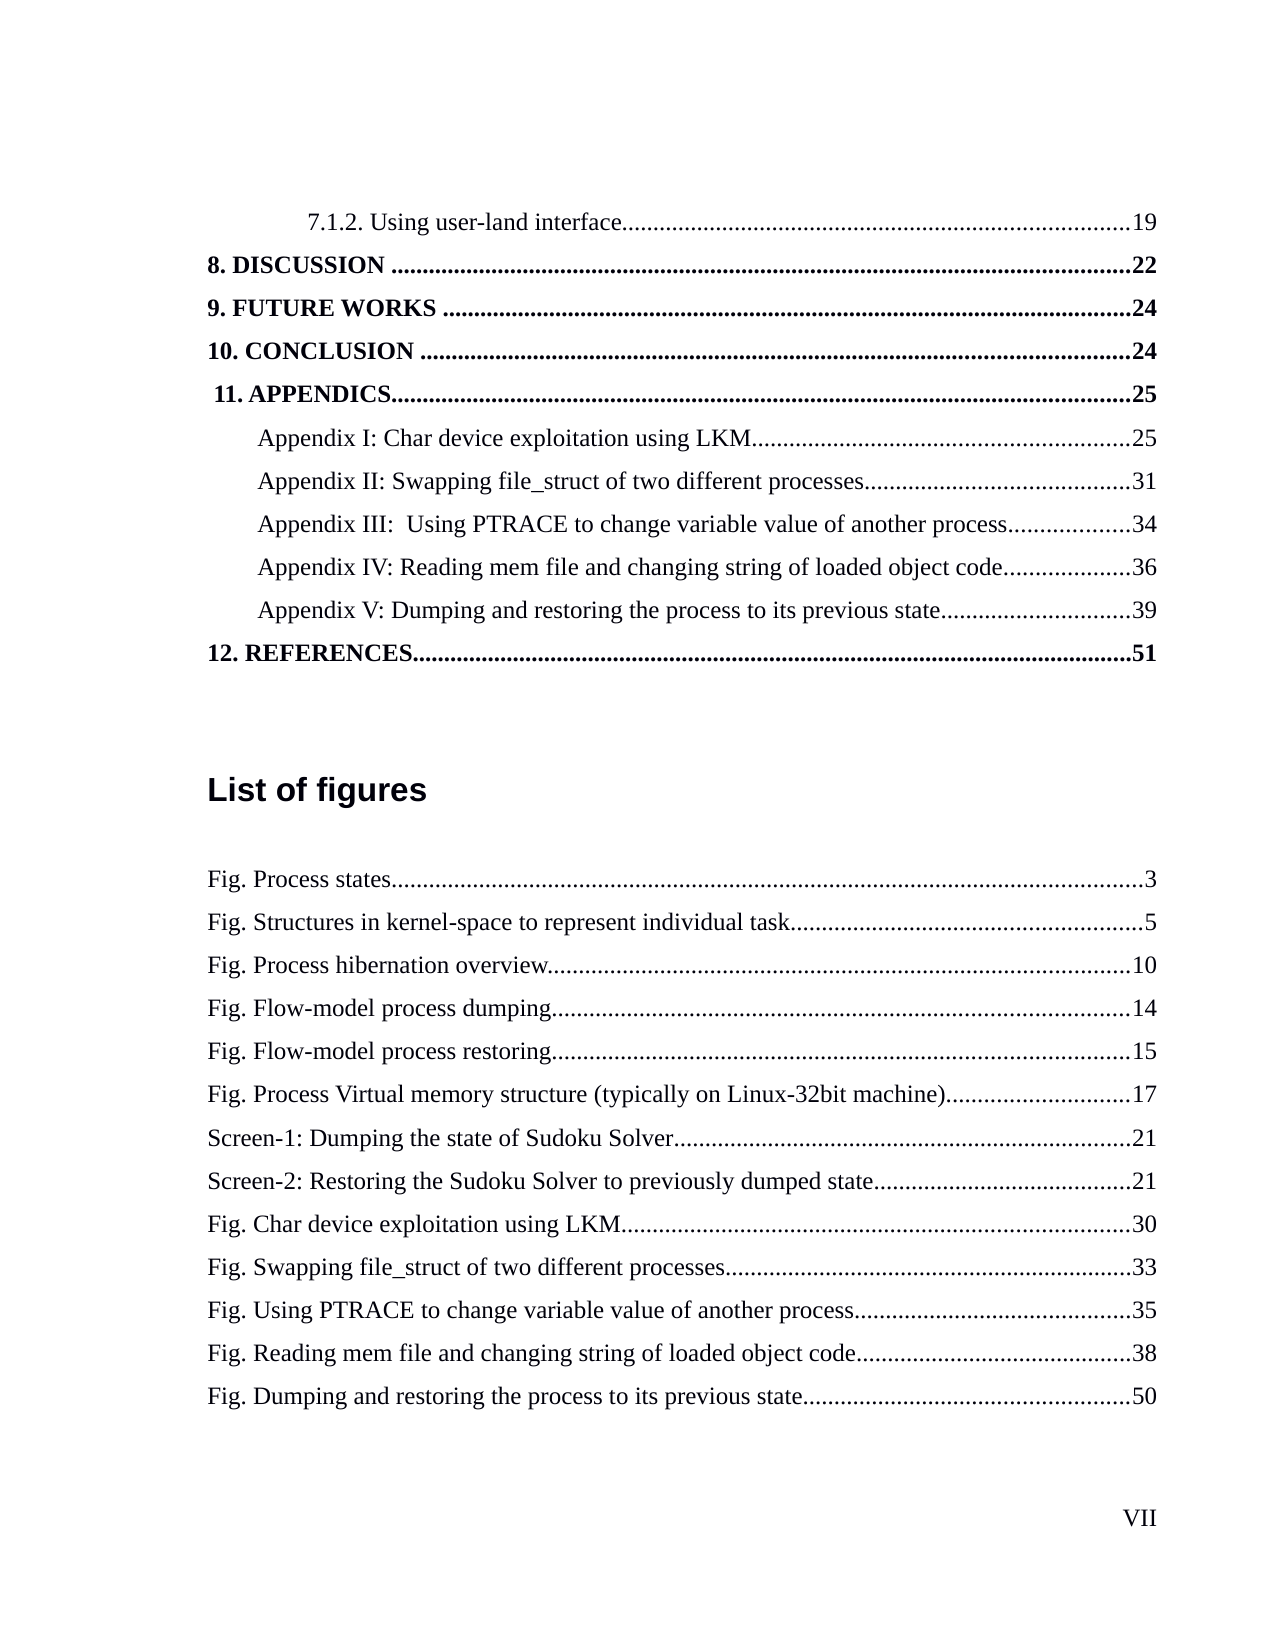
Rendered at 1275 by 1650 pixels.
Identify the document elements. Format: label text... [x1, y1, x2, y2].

text 12. REFERENCES 51 [207, 638, 1157, 667]
text 11. APPENDICS 25 [207, 379, 1157, 408]
text Fig. Char device exploitation using LKM. 30 [207, 1209, 1157, 1238]
text Fig. Swapping file_struct of two different processes. 33 [207, 1252, 1157, 1281]
text Screen-2: Restoring the Sudoku Solver to previously dumped state 21 [207, 1166, 1157, 1194]
text Fig. Dumping and restoring the process to its previous state. 50 [207, 1381, 1157, 1410]
text Appendix III: Using PTRACE to change variable value of another process 34 [207, 509, 1157, 538]
text Fig. Process hibernation overview. 10 [207, 950, 1157, 979]
text Appendix II: Swapping file_struct of two different processes 31 [207, 466, 1157, 494]
text Fig. Flow-model process restoring. 15 [207, 1036, 1157, 1065]
text 7.1.2. Using user-land interface 19 [207, 207, 1157, 236]
text Fig. Process Virtual memory structure (typically on Linux-32bit machine). 17 [207, 1079, 1157, 1108]
text Fig. Reading mem file and changing string of loaded object code. 38 [207, 1338, 1157, 1367]
text Fig. Structures in kernel-space to represent individual task 5 [207, 907, 1157, 936]
text Screen-1: Dumping the state of Sudoku Solver 21 [207, 1123, 1157, 1151]
text 10. CONCLUSION 24 [207, 336, 1157, 365]
text Appendix IV: Reading mem file and changing string of loaded object code 36 [207, 552, 1157, 581]
text Fig. Using PTRACE to change variable value of another process. 35 [207, 1295, 1157, 1324]
text Appendix I: Char device exploitation using LKM. 25 [207, 423, 1157, 451]
text Fig. Process states. 3 [207, 864, 1157, 893]
text Appendix V: Dumping and restoring the process to its previous state 39 [207, 595, 1157, 624]
text Fig. Flow-model process dumping. 14 [207, 993, 1157, 1022]
text 8. DISCUSSION 22 [207, 250, 1157, 279]
subtitle List of figures [207, 770, 1157, 808]
text 9. FUTURE WORKS 24 [207, 293, 1157, 322]
